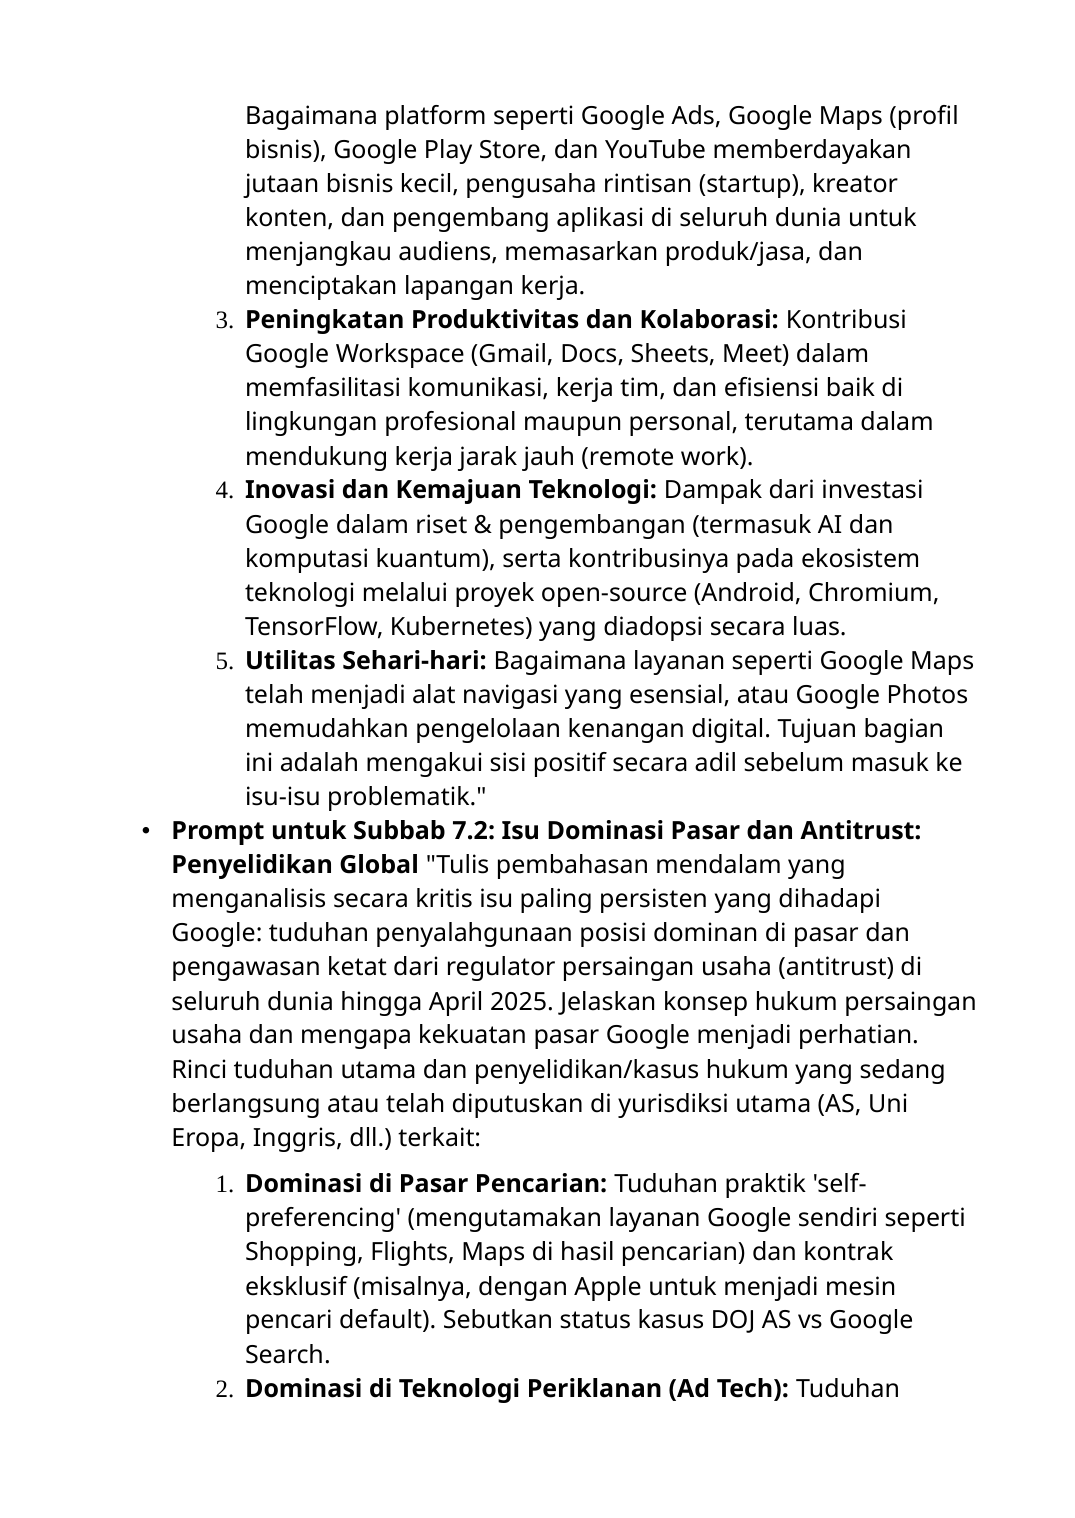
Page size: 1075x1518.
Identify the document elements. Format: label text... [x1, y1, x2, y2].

list Peningkatan Produktivitas dan Kolaborasi: Kontribusi Google Workspace (Gmail, Docs, Sheets, Meet) dalam memfasilitasi komunikasi, kerja tim, dan efisiensi baik di lingkungan profesional maupun personal, terutama dalam mendukung kerja jarak jauh (remote work). [215, 302, 977, 472]
list Dominasi di Teknologi Periklanan (Ad Tech): Tuduhan [215, 1370, 977, 1404]
list Dominasi di Pasar Pencarian: Tuduhan praktik 'self-preferencing' (mengutamakan layanan Google sendiri seperti Shopping, Flights, Maps di hasil pencarian) dan kontrak eksklusif (misalnya, dengan Apple untuk menjadi mesin pencari default). Sebutkan status kasus DOJ AS vs Google Search. [215, 1166, 977, 1370]
list Prompt untuk Subbab 7.2: Isu Dominasi Pasar dan Antitrust: Penyelidikan Global "Tulis pembahasan mendalam yang menganalisis secara kritis isu paling persisten yang dihadapi Google: tuduhan penyalahgunaan posisi dominan di pasar dan pengawasan ketat dari regulator persaingan usaha (antitrust) di seluruh dunia hingga April 2025. Jelaskan konsep hukum persaingan usaha dan mengapa kekuatan pasar Google menjadi perhatian. Rinci tuduhan utama dan penyelidikan/kasus hukum yang sedang berlangsung atau telah diputuskan di yurisdiksi utama (AS, Uni Eropa, Inggris, dll.) terkait: [142, 813, 977, 1153]
list Inovasi dan Kemajuan Teknologi: Dampak dari investasi Google dalam riset & pengembangan (termasuk AI dan komputasi kuantum), serta kontribusinya pada ekosistem teknologi melalui proyek open-source (Android, Chromium, TensorFlow, Kubernetes) yang diadopsi secara luas. [215, 472, 977, 642]
list Utilitas Sehari-hari: Bagaimana layanan seperti Google Maps telah menjadi alat navigasi yang esensial, atau Google Photos memudahkan pengelolaan kenangan digital. Tujuan bagian ini adalah mengakui sisi positif secara adil sebelum masuk ke isu-isu problematik." [215, 642, 977, 813]
list Bagaimana platform seperti Google Ads, Google Maps (profil bisnis), Google Play Store, dan YouTube memberdayakan jutaan bisnis kecil, pengusaha rintisan (startup), kreator konten, dan pengembang aplikasi di seluruh dunia untuk menjangkau audiens, memasarkan produk/jasa, dan menciptakan lapangan kerja. [215, 97, 977, 302]
